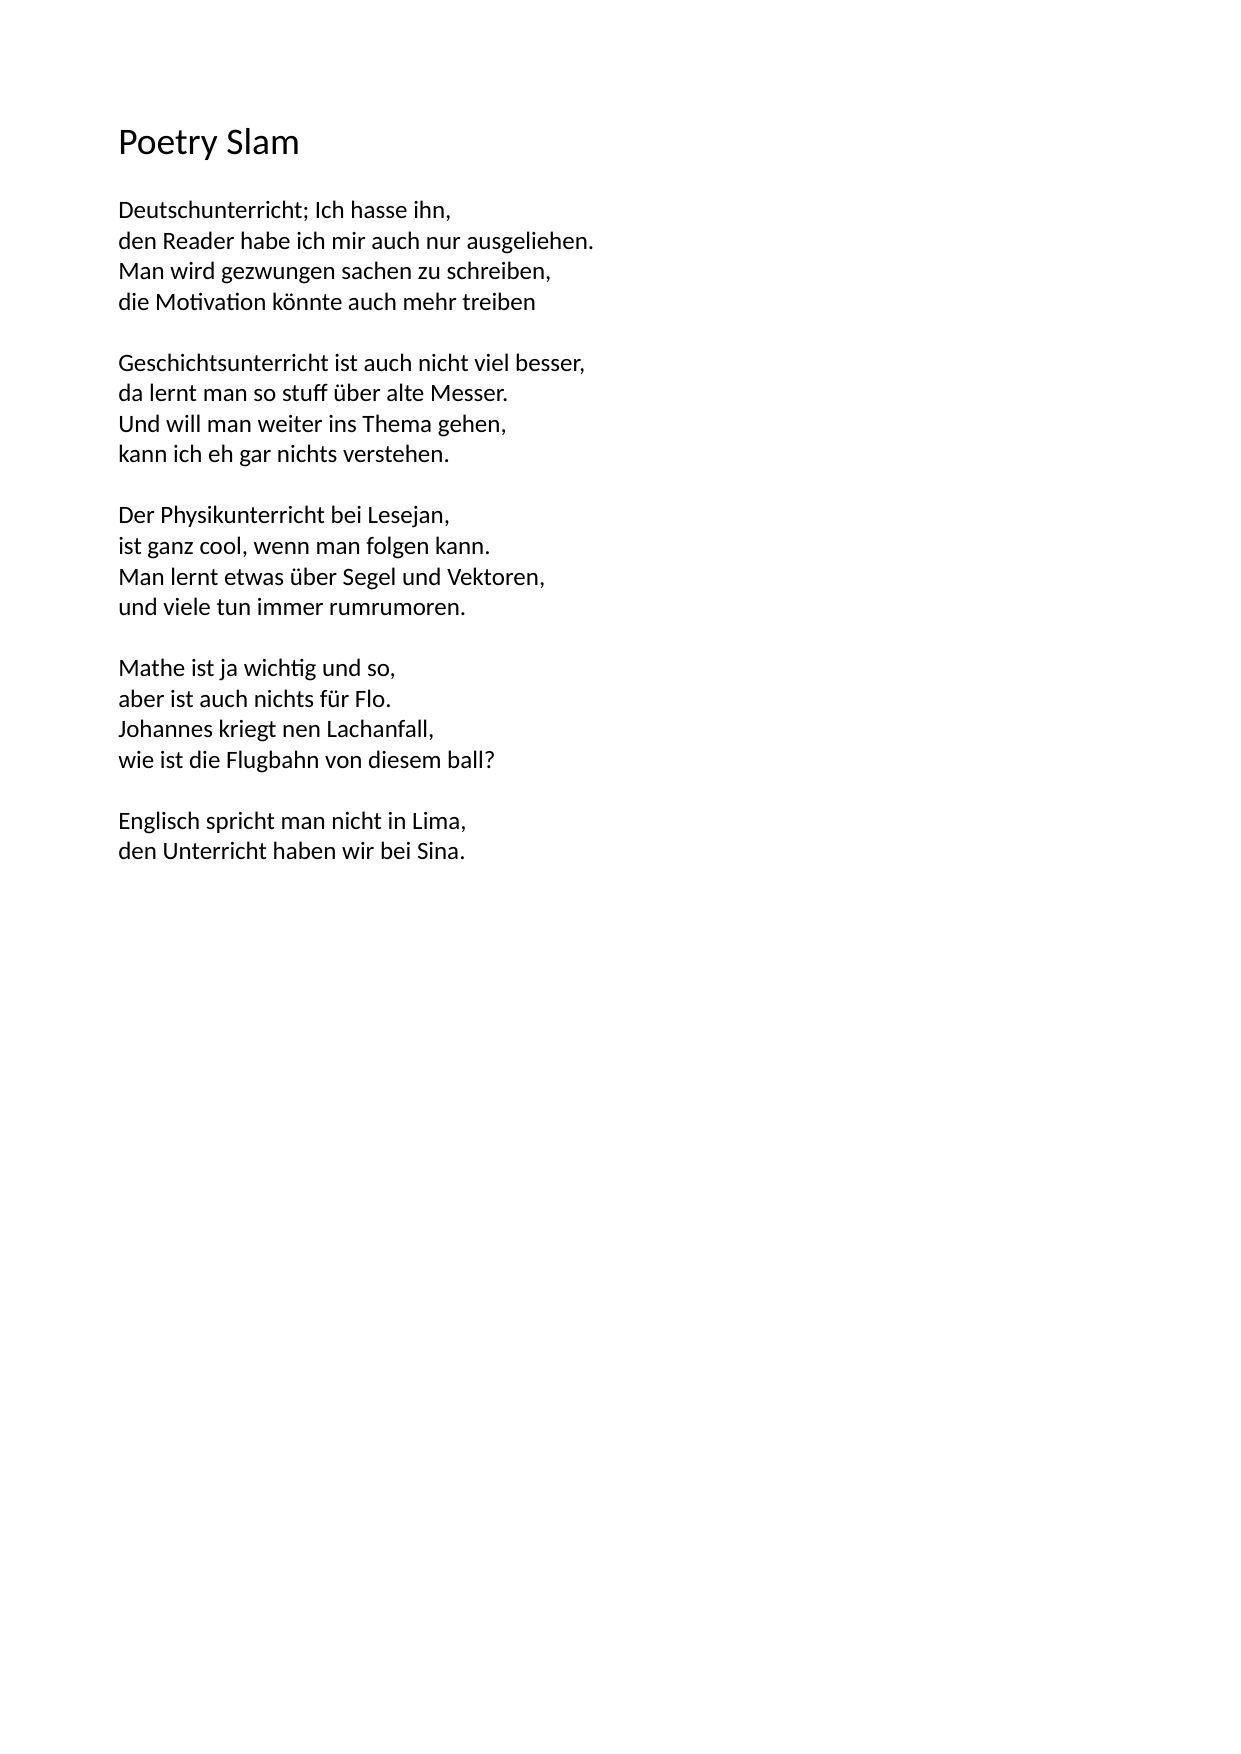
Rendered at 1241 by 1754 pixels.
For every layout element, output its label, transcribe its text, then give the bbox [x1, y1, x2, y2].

text ist ganz cool, wenn man folgen kann. [118, 530, 1122, 561]
text aber ist auch nichts für Flo. [118, 683, 1122, 713]
text Deutschunterricht; Ich hasse ihn, [118, 194, 1122, 225]
text den Reader habe ich mir auch nur ausgeliehen. [118, 225, 1122, 256]
text die Motivation könnte auch mehr treiben [118, 286, 1122, 317]
text den Unterricht haben wir bei Sina. [118, 835, 1122, 866]
text da lernt man so stuff über alte Messer. [118, 378, 1122, 408]
text Poetry Slam [118, 118, 1122, 164]
text Der Physikunterricht bei Lesejan, [118, 500, 1122, 530]
text Man wird gezwungen sachen zu schreiben, [118, 256, 1122, 286]
text kann ich eh gar nichts verstehen. [118, 439, 1122, 469]
text Mathe ist ja wichtig und so, [118, 652, 1122, 683]
text Johannes kriegt nen Lachanfall, [118, 713, 1122, 744]
text wie ist die Flugbahn von diesem ball? [118, 744, 1122, 774]
text Englisch spricht man nicht in Lima, [118, 805, 1122, 835]
text Geschichtsunterricht ist auch nicht viel besser, [118, 347, 1122, 378]
text Man lernt etwas über Segel und Vektoren, [118, 561, 1122, 591]
text und viele tun immer rumrumoren. [118, 591, 1122, 622]
text Und will man weiter ins Thema gehen, [118, 408, 1122, 439]
